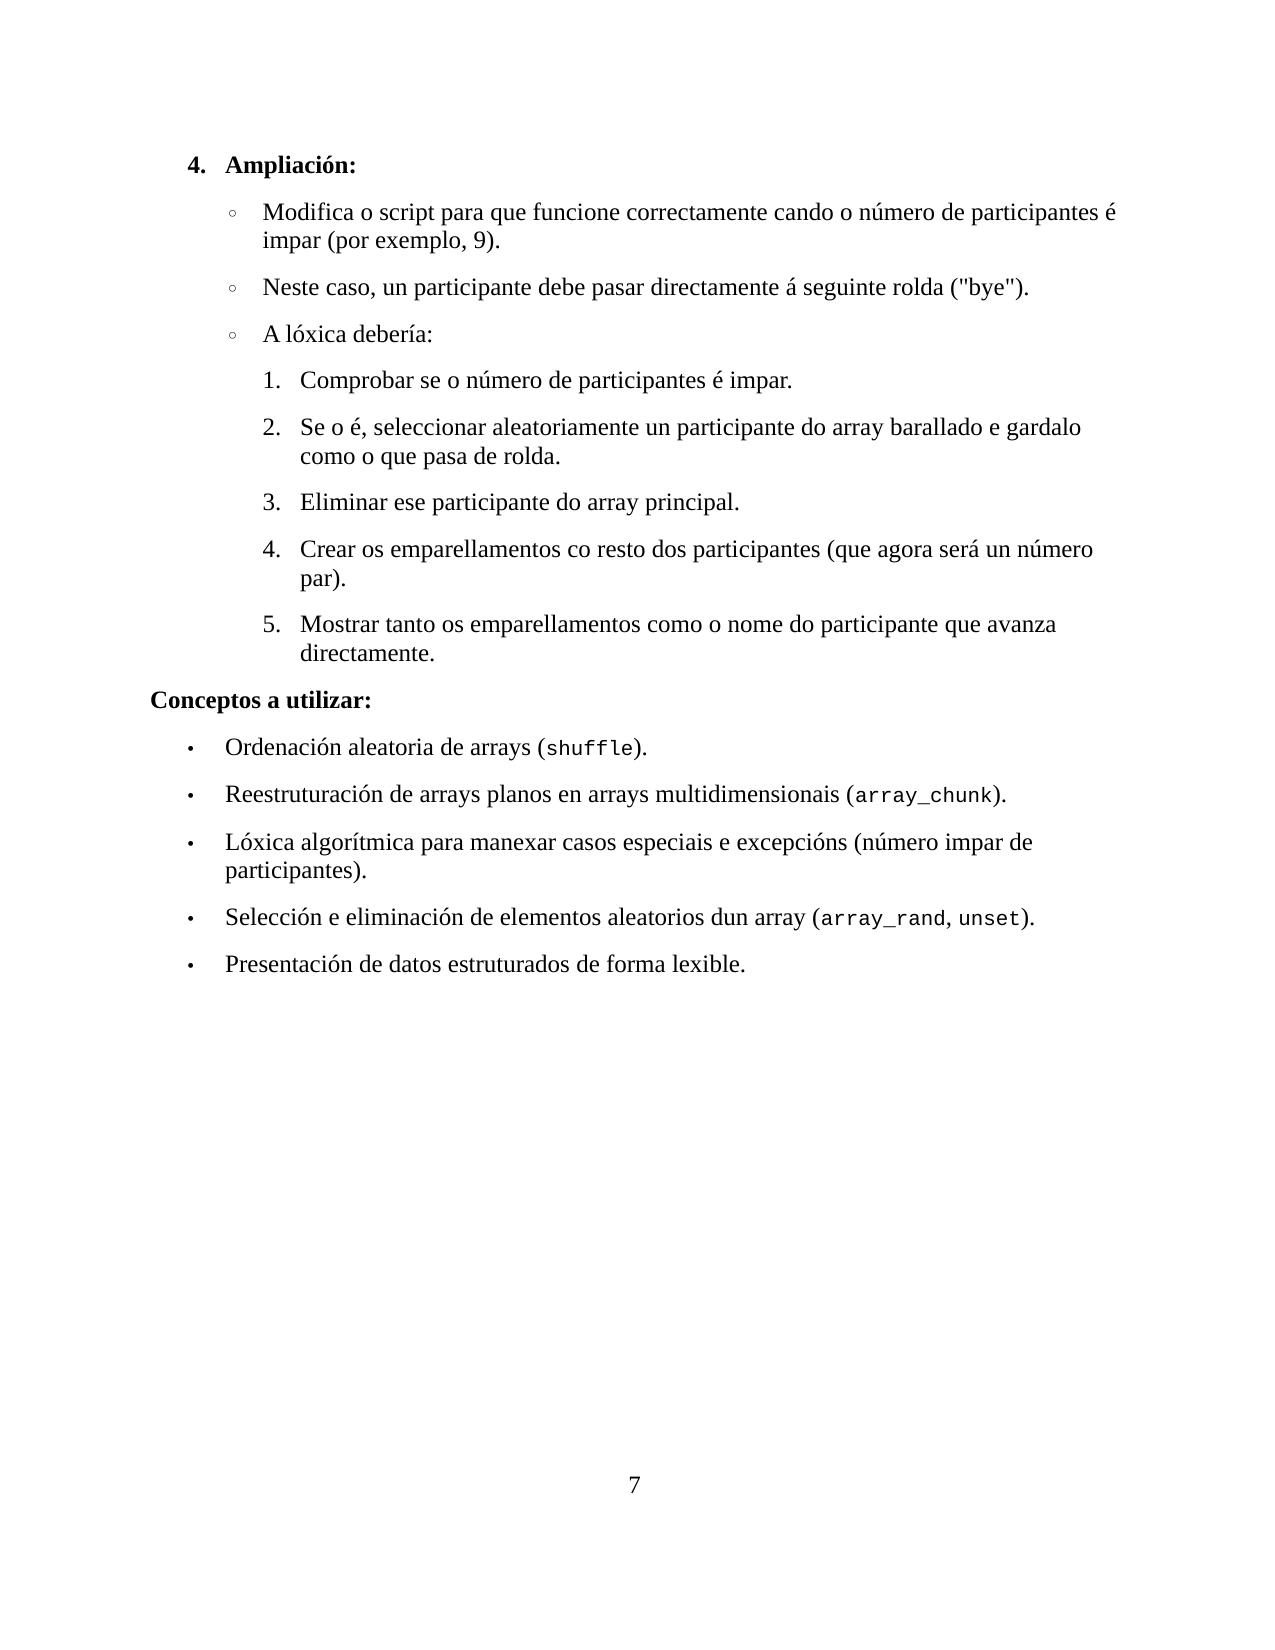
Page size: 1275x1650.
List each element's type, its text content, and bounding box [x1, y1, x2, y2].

list Modifica o script para que funcione correctamente cando o número de participantes é impar (por exemplo, 9). [225, 197, 1125, 254]
list Mostrar tanto os emparellamentos como o nome do participante que avanza directamente. [262, 609, 1125, 667]
text Conceptos a utilizar: [150, 685, 1125, 714]
list Se o é, seleccionar aleatoriamente un participante do array barallado e gardalo como o que pasa de rolda. [262, 412, 1125, 469]
list Presentación de datos estruturados de forma lexible. [187, 949, 1125, 978]
list Comprobar se o número de participantes é impar. [262, 365, 1125, 394]
list Lóxica algorítmica para manexar casos especiais e excepcións (número impar de participantes). [187, 827, 1125, 884]
list A lóxica debería: [225, 319, 1125, 347]
list Ampliación: [187, 150, 1125, 179]
list Reestruturación de arrays planos en arrays multidimensionais (array_chunk). [187, 779, 1125, 809]
list Selección e eliminación de elementos aleatorios dun array (array_rand, unset). [187, 902, 1125, 932]
list Ordenación aleatoria de arrays (shuffle). [187, 732, 1125, 761]
list Crear os emparellamentos co resto dos participantes (que agora será un número par). [262, 534, 1125, 592]
list Neste caso, un participante debe pasar directamente á seguinte rolda ("bye"). [225, 272, 1125, 301]
list Eliminar ese participante do array principal. [262, 487, 1125, 516]
